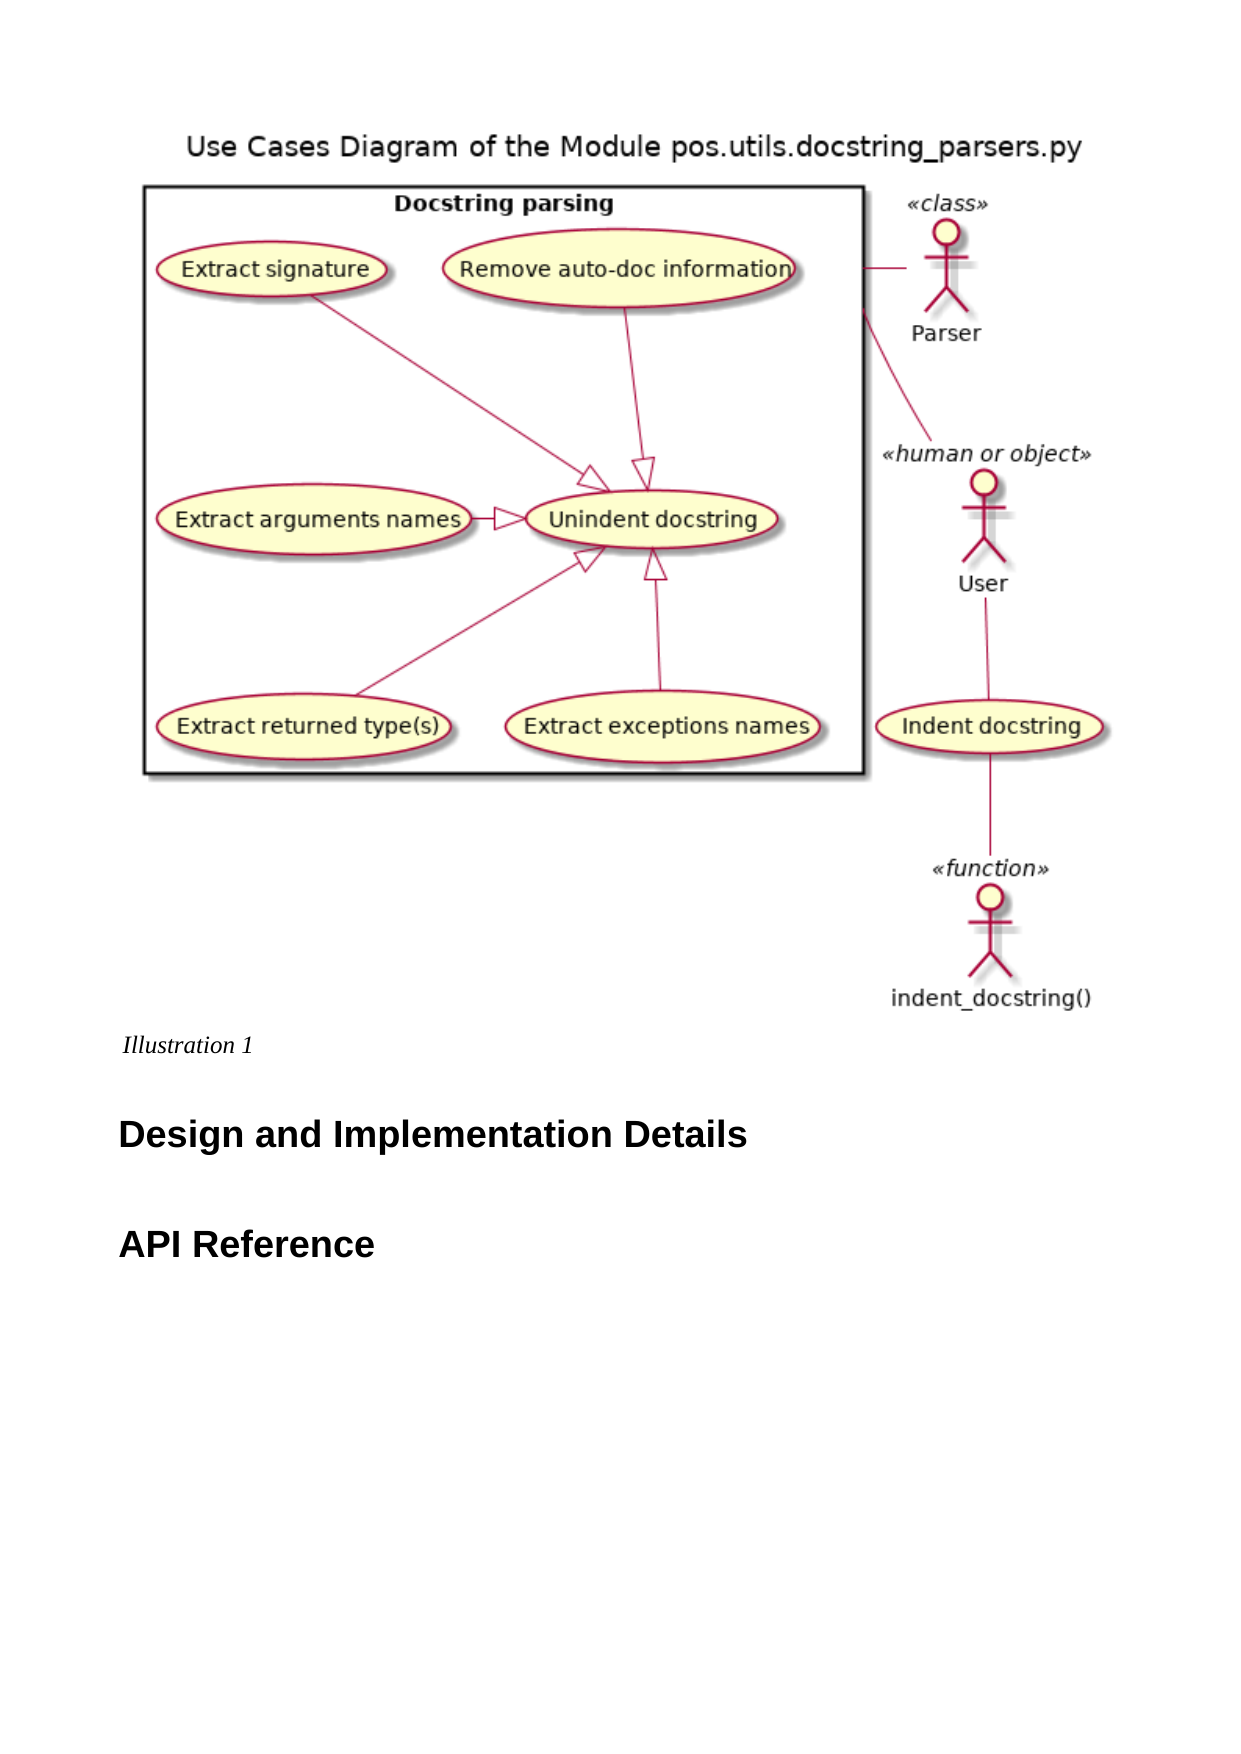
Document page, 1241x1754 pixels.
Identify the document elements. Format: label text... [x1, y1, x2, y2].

picture [122, 130, 1118, 1025]
subtitle Design and Implementation Details [118, 1112, 1122, 1156]
subtitle API Reference [118, 1222, 1122, 1266]
text Illustration 1 [122, 1025, 1118, 1058]
